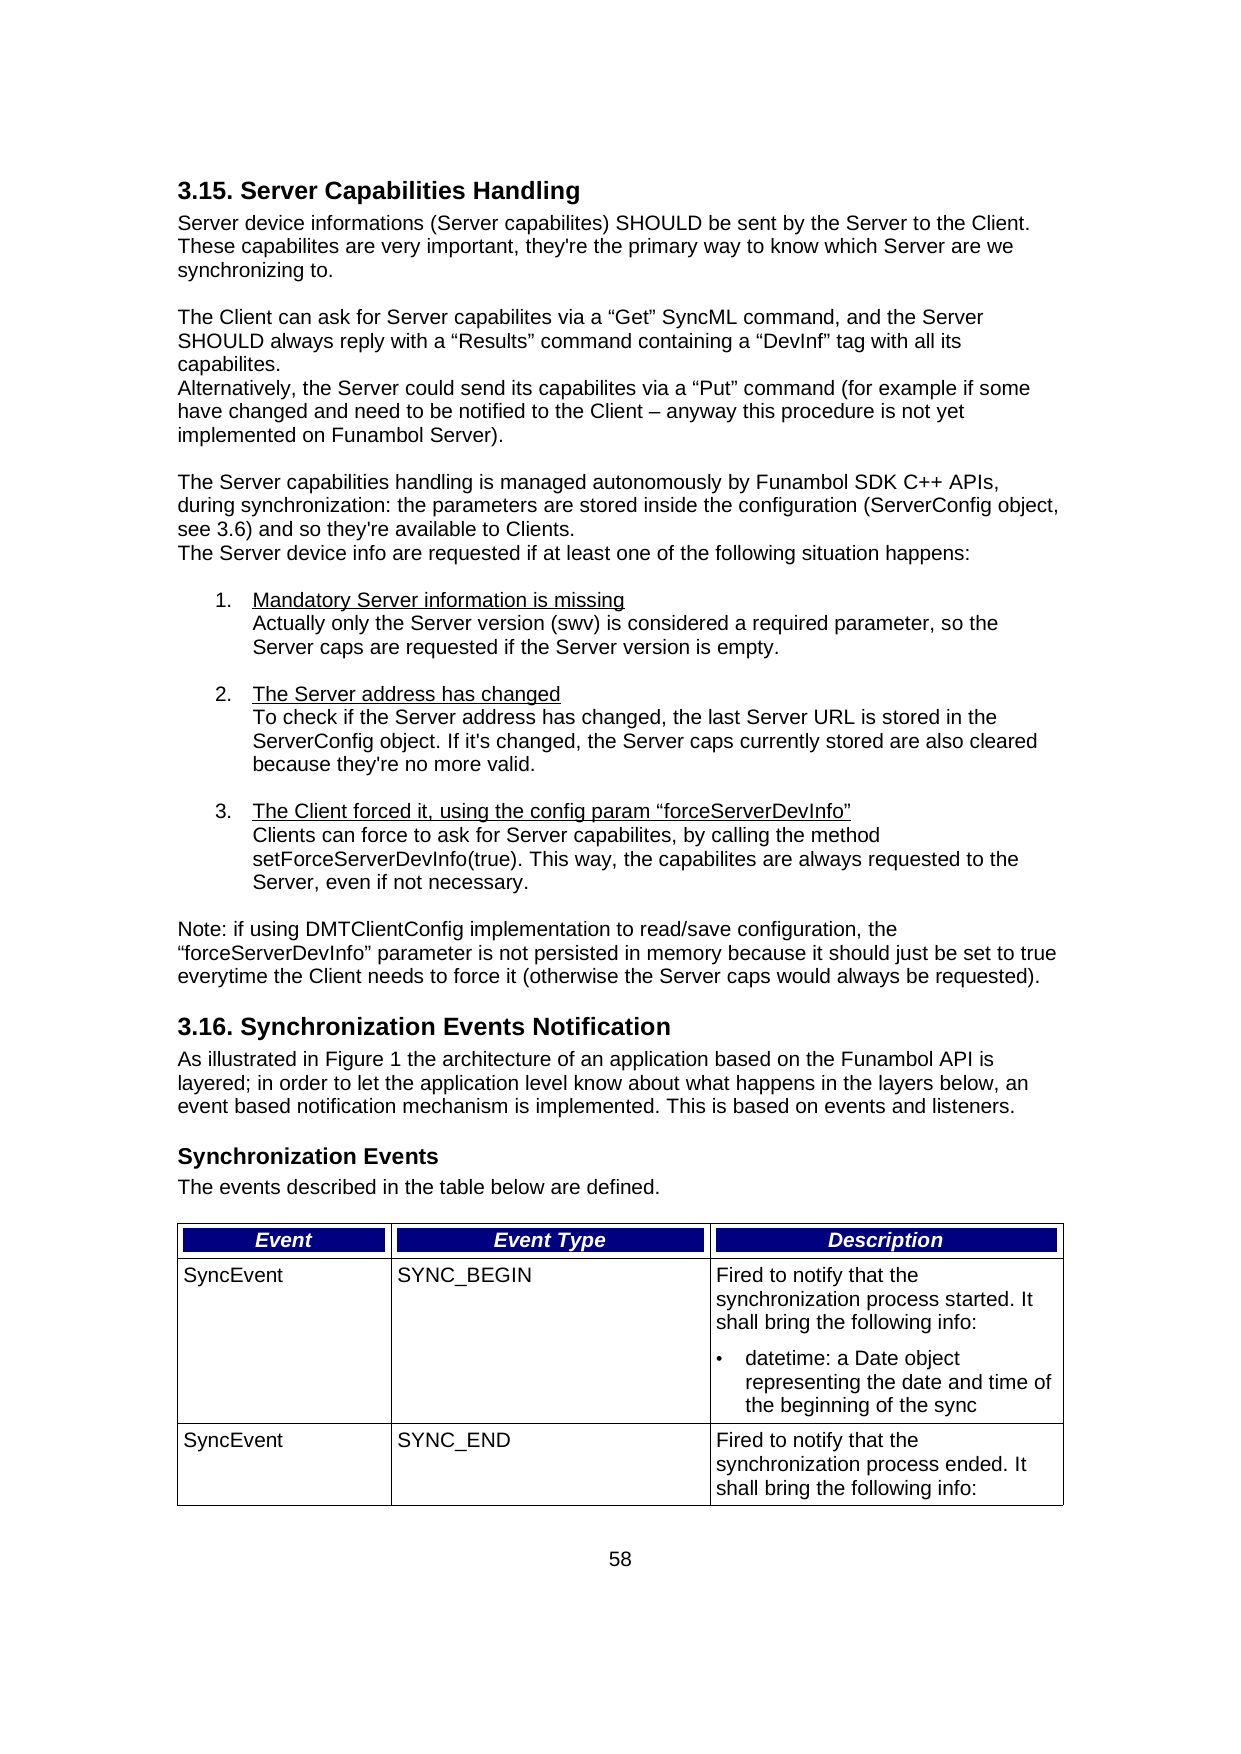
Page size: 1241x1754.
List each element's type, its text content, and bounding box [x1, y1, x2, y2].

table_header Event Type [392, 1224, 710, 1258]
text Server device informations (Server capabilites) SHOULD be sent by the Server to the Client. [177, 211, 1063, 235]
text Alternatively, the Server could send its capabilites via a “Put” command (for example if some have changed and need to be notified to the Client – anyway this procedure is not yet implemented on Funambol Server). [177, 376, 1063, 447]
subtitle Synchronization Events [177, 1143, 1063, 1169]
table_cell SyncEvent [178, 1424, 391, 1505]
list The Client forced it, using the config param “forceServerDevInfo” Clients can force to ask for Server capabilites, by calling the method setForceServerDevInfo(true). This way, the capabilites are always requested to the Server, even if not necessary. [215, 800, 1063, 894]
list Mandatory Server information is missing Actually only the Server version (swv) is considered a required parameter, so the Server caps are requested if the Server version is empty. [215, 588, 1063, 682]
text The Server device info are requested if at least one of the following situation happens: [177, 541, 1063, 564]
text As illustrated in Figure 1 the architecture of an application based on the Funambol API is layered; in order to let the application level know about what happens in the layers below, an event based notification mechanism is implemented. This is based on events and listeners. [177, 1048, 1063, 1118]
subtitle Server Capabilities Handling [177, 177, 1063, 205]
table_header Event [178, 1224, 391, 1258]
table_header Description [711, 1224, 1063, 1258]
text Note: if using DMTClientConfig implementation to read/save configuration, the “forceServerDevInfo” parameter is not persisted in memory because it should just be set to true everytime the Client needs to force it (otherwise the Server caps would always be requested). [177, 918, 1063, 988]
text The Server capabilities handling is managed autonomously by Funambol SDK C++ APIs, during synchronization: the parameters are stored inside the configuration (ServerConfig object, see 3.6) and so they're available to Clients. [177, 470, 1063, 541]
text These capabilites are very important, they're the primary way to know which Server are we synchronizing to. [177, 235, 1063, 282]
table_cell SYNC_END [392, 1424, 710, 1505]
subtitle Synchronization Events Notification [177, 1013, 1063, 1041]
table_cell Fired to notify that the synchronization process ended. It shall bring the following info: datetime: a Date object representing the date and time of the end of the sync [711, 1424, 1063, 1505]
text The events described in the table below are defined. [177, 1176, 1063, 1199]
text The Client can ask for Server capabilites via a “Get” SyncML command, and the Server SHOULD always reply with a “Results” command containing a “DevInf” tag with all its capabilites. [177, 306, 1063, 376]
table_cell SYNC_BEGIN [392, 1259, 710, 1423]
table_cell SyncEvent [178, 1259, 391, 1423]
list The Server address has changed To check if the Server address has changed, the last Server URL is stored in the ServerConfig object. If it's changed, the Server caps currently stored are also cleared because they're no more valid. [215, 682, 1063, 800]
table_cell Fired to notify that the synchronization process started. It shall bring the following info: datetime: a Date object representing the date and time of the beginning of the sync [711, 1259, 1063, 1423]
